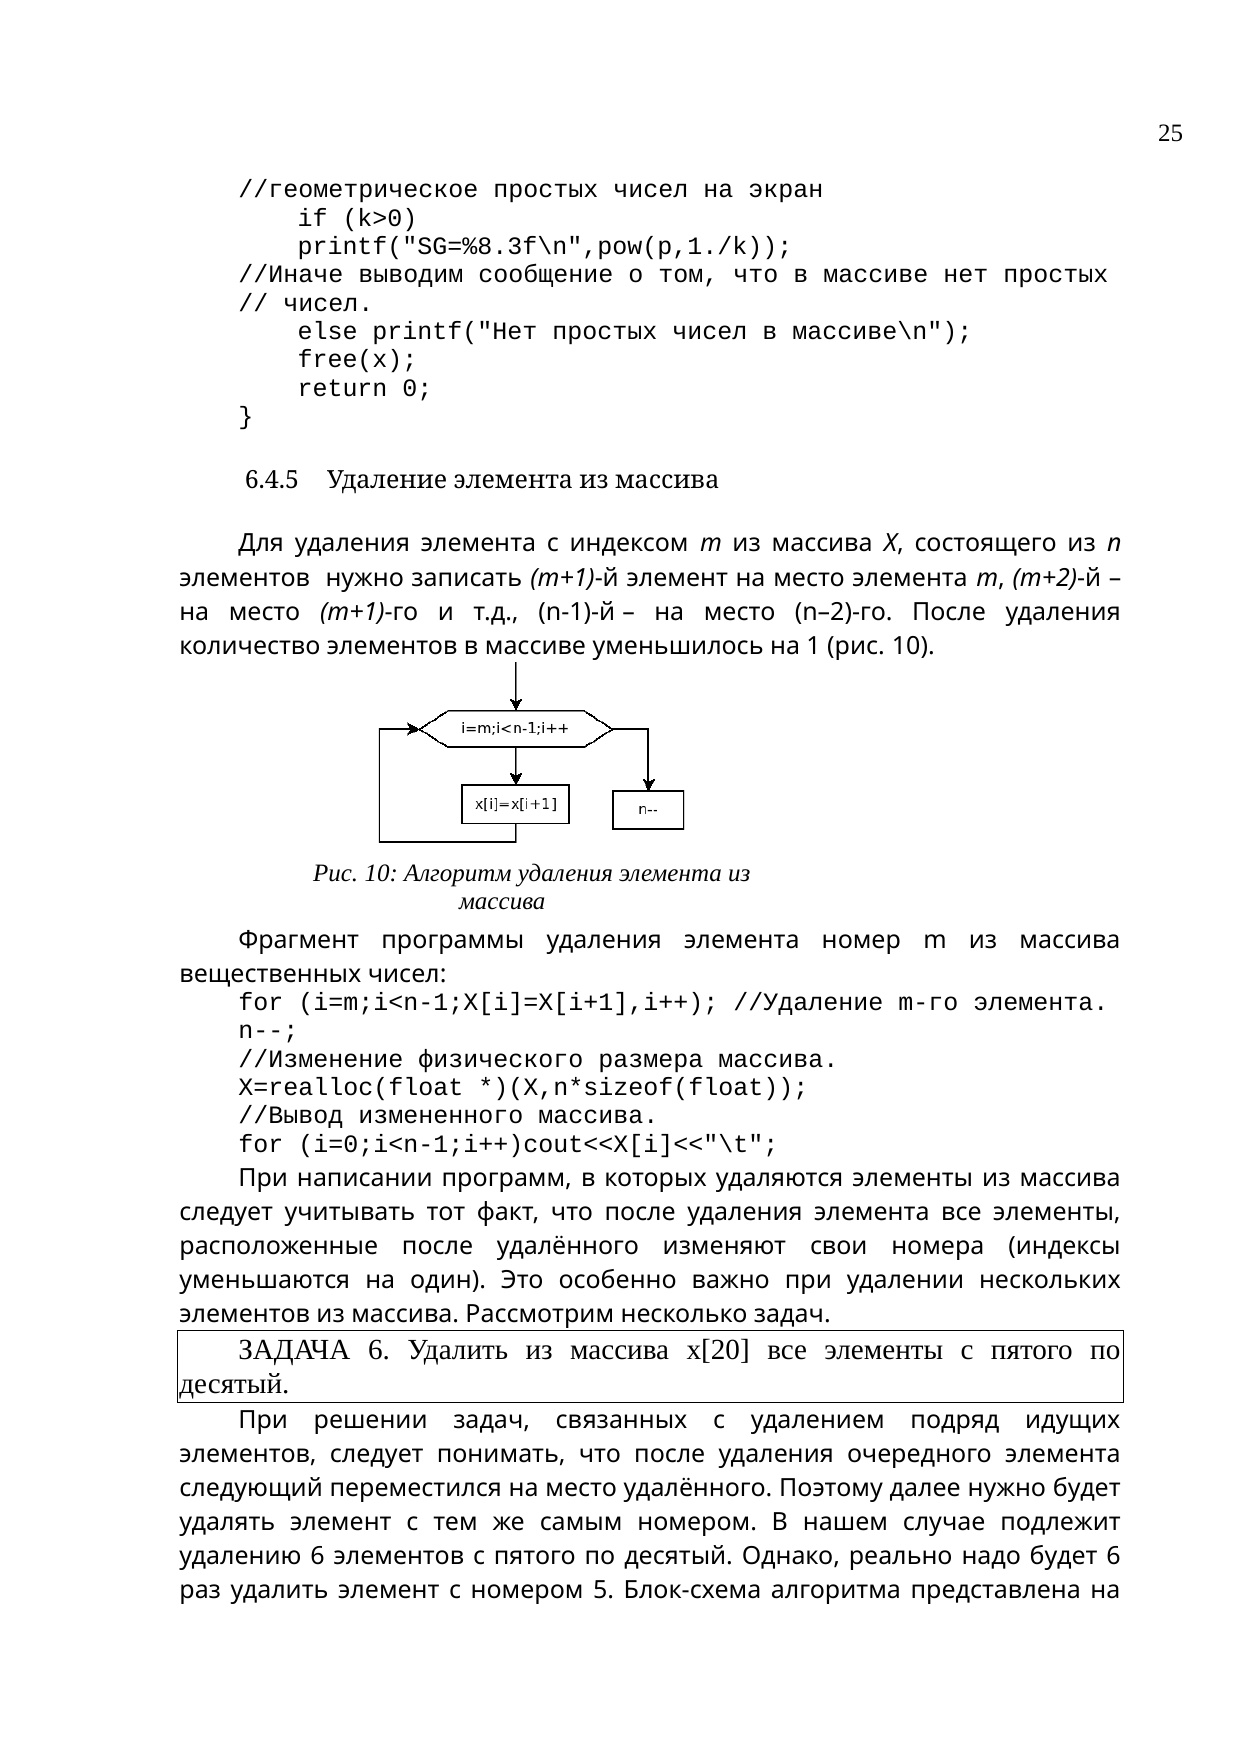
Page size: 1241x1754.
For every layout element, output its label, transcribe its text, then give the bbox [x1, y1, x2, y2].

text for (i=m;i<n-1;X[i]=X[i+1],i++); //Удаление m-го элемента. [238, 990, 1121, 1018]
text //Иначе выводим сообщение о том, что в массиве нет простых [238, 262, 1121, 290]
text free(x); [238, 347, 1121, 375]
text n--; [238, 1018, 1121, 1046]
subtitle Удаление элемента из массива [179, 462, 1121, 496]
text При написании программ, в которых удаляются элементы из массива следует учитывать тот факт, что после удаления элемента все элементы, расположенные после удалённого изменяют свои номера (индексы уменьшаются на один). Это особенно важно при удалении нескольких элементов из массива. Рассмотрим несколько задач. [179, 1160, 1121, 1330]
text X=realloc(float *)(X,n*sizeof(float)); [238, 1075, 1121, 1103]
text //Вывод измененного массива. [238, 1103, 1121, 1131]
text } [238, 404, 1121, 432]
text else printf("Нет простых чисел в массиве\n"); [238, 319, 1121, 347]
text Рис. 10: Алгоритм удаления элемента из массива [238, 858, 766, 915]
text При решении задач, связанных с удалением подряд идущих элементов, следует понимать, что после удаления очередного элемента следующий переместился на место удалённого. Поэтому далее нужно будет удалять элемент с тем же самым номером. В нашем случае подлежит удалению 6 элементов с пятого по десятый. Однако, реально надо будет 6 раз удалить элемент с номером 5. Блок-схема алгоритма представлена на [179, 1403, 1121, 1606]
text Для удаления элемента с индексом m из массива X, состоящего из n элементов нужно записать (m+1)-й элемент на место элемента m, (m+2)-й – на место (m+1)-го и т.д., (n-1)-й – на место (n–2)-го. После удаления количество элементов в массиве уменьшилось на 1 (рис. 10). [179, 525, 1121, 661]
text if (k>0) [238, 205, 1121, 234]
text Фрагмент программы удаления элемента номер m из массива вещественных чисел: [179, 922, 1121, 990]
text //Изменение физического размера массива. [238, 1046, 1121, 1075]
text // чисел. [238, 290, 1121, 319]
picture [378, 661, 685, 844]
text //геометрическое простых чисел на экран [238, 177, 1121, 205]
text return 0; [238, 375, 1121, 404]
text printf("SG=%8.3f\n",pow(p,1./k)); [238, 234, 1121, 262]
text for (i=0;i<n-1;i++)cout<<X[i]<<"\t"; [238, 1131, 1121, 1160]
text ЗАДАЧА 6. Удалить из массива x[20] все элементы с пятого по десятый. [178, 1331, 1123, 1402]
